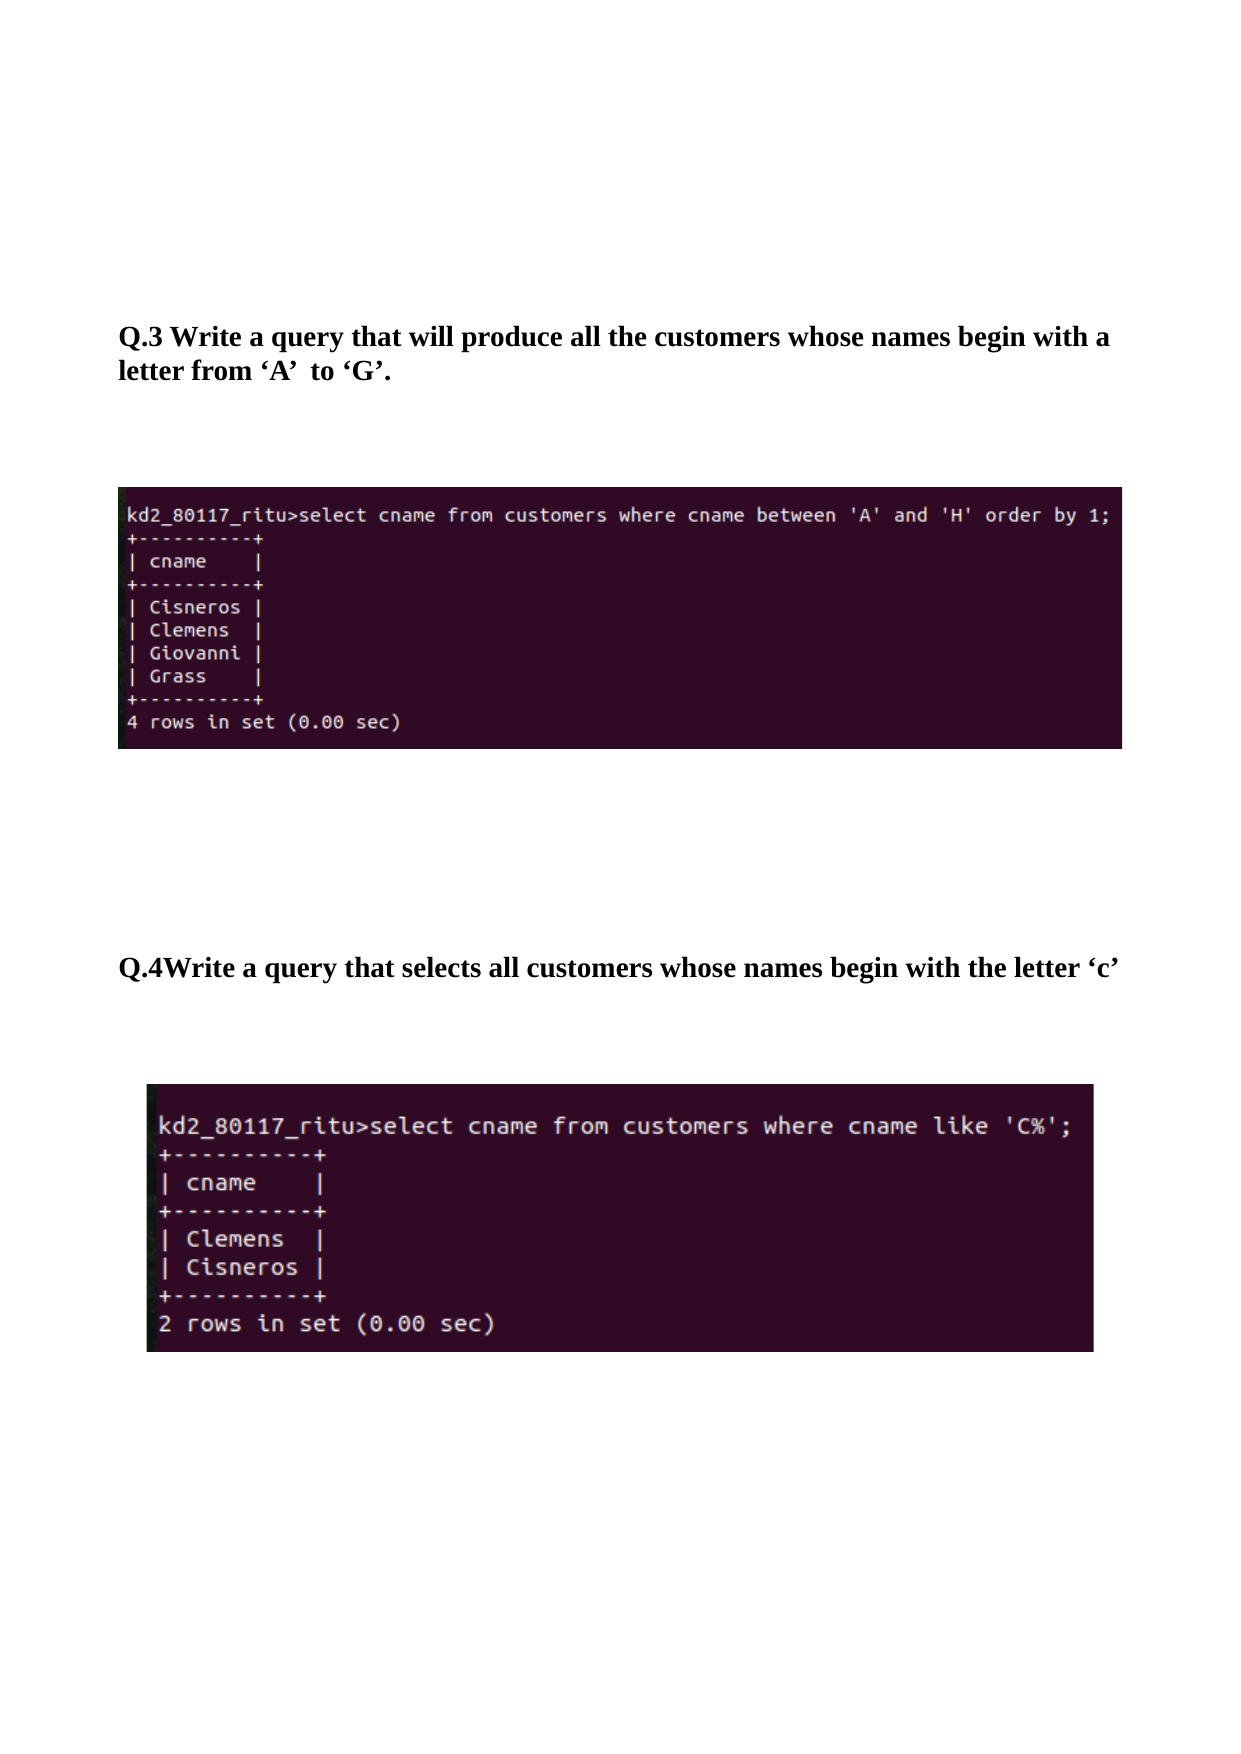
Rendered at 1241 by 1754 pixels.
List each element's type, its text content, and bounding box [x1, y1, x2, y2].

text Q.4Write a query that selects all customers whose names begin with the letter ‘c’ [118, 950, 1122, 984]
picture [118, 487, 1123, 749]
text Q.3 Write a query that will produce all the customers whose names begin with a letter from ‘A’ to ‘G’. [118, 319, 1122, 386]
picture [146, 1084, 1094, 1352]
